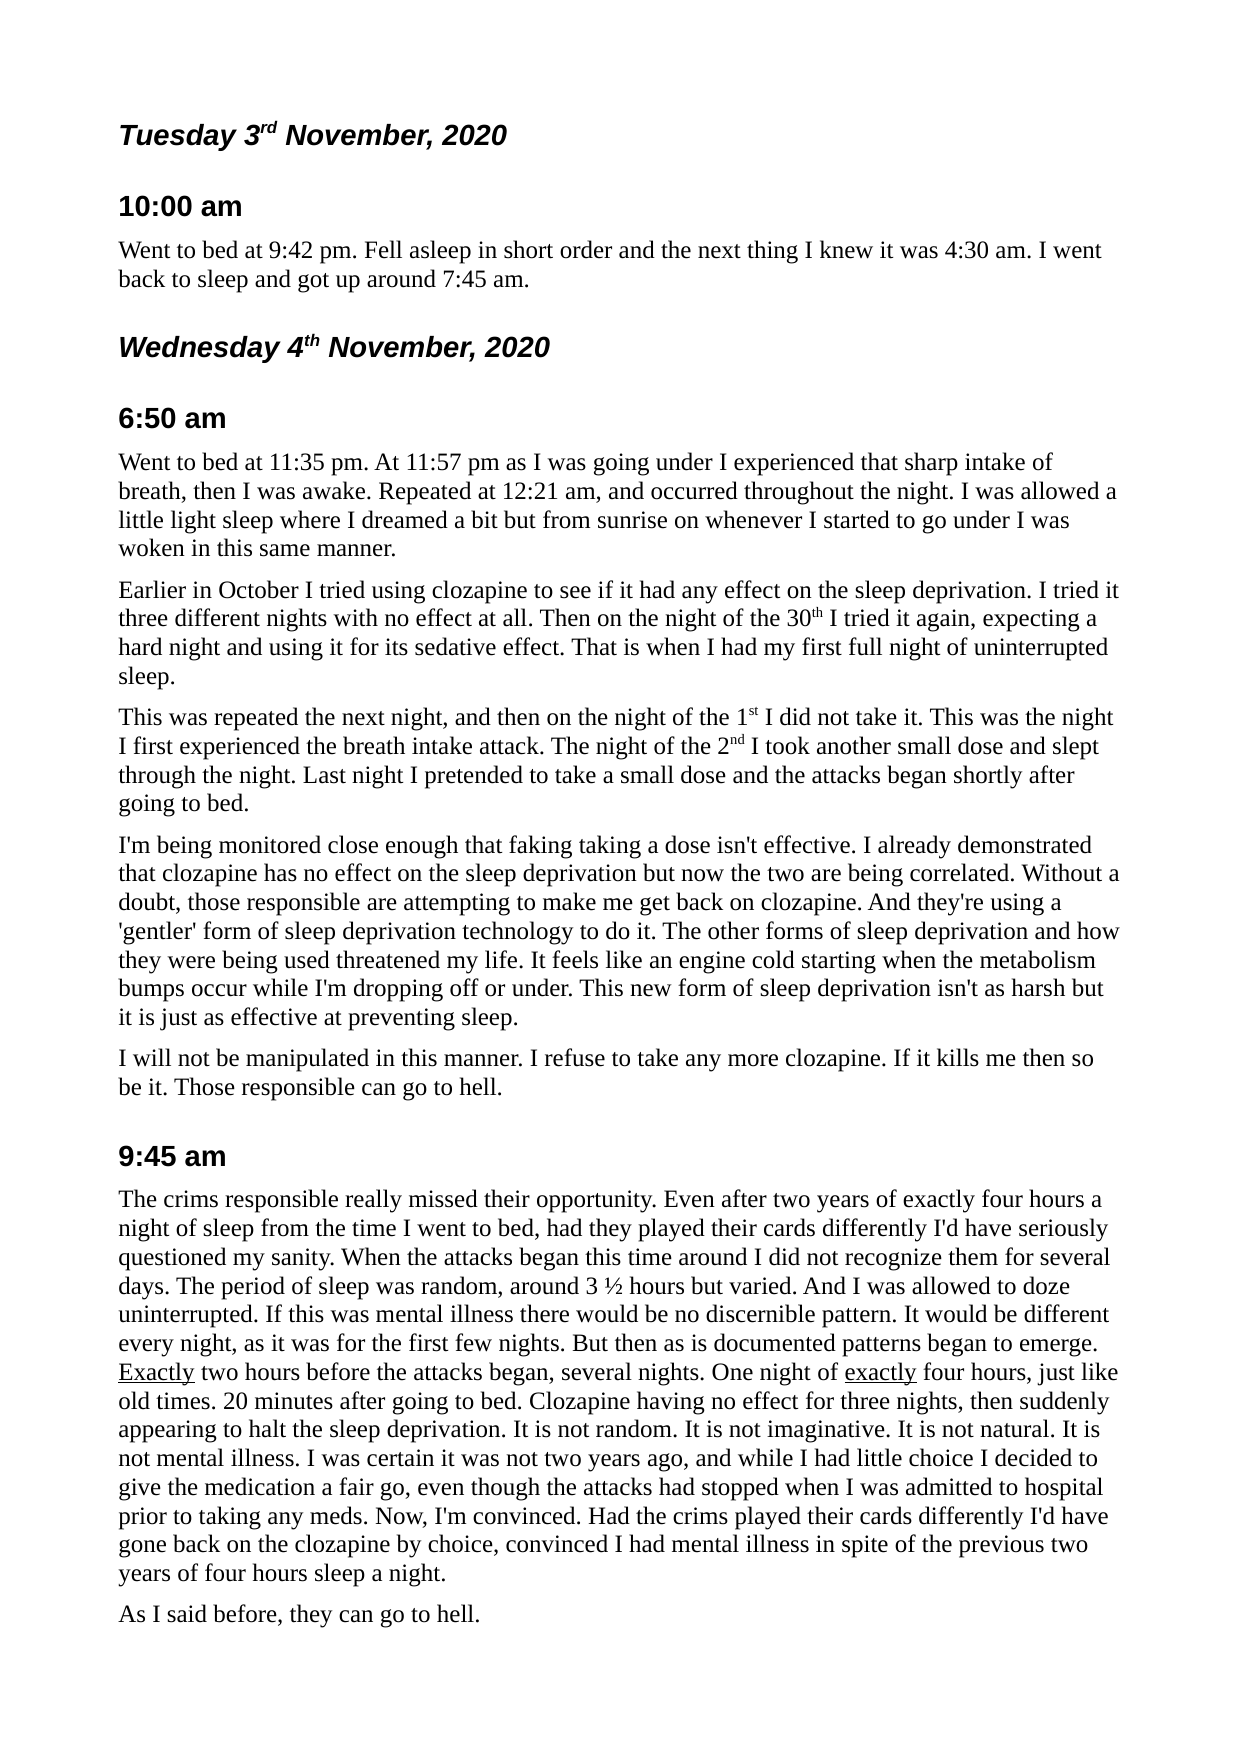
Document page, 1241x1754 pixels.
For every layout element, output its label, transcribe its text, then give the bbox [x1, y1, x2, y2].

subtitle 10:00 am [118, 189, 1122, 223]
text Went to bed at 11:35 pm. At 11:57 pm as I was going under I experienced that sharp intake of breath, then I was awake. Repeated at 12:21 am, and occurred throughout the night. I was allowed a little light sleep where I dreamed a bit but from sunrise on whenever I started to go under I was woken in this same manner. [118, 447, 1122, 562]
subtitle Tuesday 3rd November, 2020 [118, 118, 1122, 152]
text This was repeated the next night, and then on the night of the 1st I did not take it. This was the night I first experienced the breath intake attack. The night of the 2nd I took another small dose and slept through the night. Last night I pretended to take a small dose and the attacks began shortly after going to bed. [118, 702, 1122, 817]
text I'm being monitored close enough that faking taking a dose isn't effective. I already demonstrated that clozapine has no effect on the sleep deprivation but now the two are being correlated. Without a doubt, those responsible are attempting to make me get back on clozapine. And they're using a 'gentler' form of sleep deprivation technology to do it. The other forms of sleep deprivation and how they were being used threatened my life. It feels like an engine cold starting when the metabolism bumps occur while I'm dropping off or under. This new form of sleep deprivation isn't as harsh but it is just as effective at preventing sleep. [118, 830, 1122, 1031]
text As I said before, they can go to hell. [118, 1599, 1122, 1628]
text I will not be manipulated in this manner. I refuse to take any more clozapine. If it kills me then so be it. Those responsible can go to hell. [118, 1043, 1122, 1101]
text Went to bed at 9:42 pm. Fell asleep in short order and the next thing I knew it was 4:30 am. I went back to sleep and got up around 7:45 am. [118, 235, 1122, 293]
text Earlier in October I tried using clozapine to see if it had any effect on the sleep deprivation. I tried it three different nights with no effect at all. Then on the night of the 30th I tried it again, expecting a hard night and using it for its sedative effect. That is when I had my first full night of uninterrupted sleep. [118, 575, 1122, 690]
subtitle Wednesday 4th November, 2020 [118, 330, 1122, 364]
text The crims responsible really missed their opportunity. Even after two years of exactly four hours a night of sleep from the time I went to bed, had they played their cards differently I'd have seriously questioned my sanity. When the attacks began this time around I did not recognize them for several days. The period of sleep was random, around 3 ½ hours but varied. And I was allowed to doze uninterrupted. If this was mental illness there would be no discernible pattern. It would be different every night, as it was for the first few nights. But then as is documented patterns began to emerge. Exactly two hours before the attacks began, several nights. One night of exactly four hours, just like old times. 20 minutes after going to bed. Clozapine having no effect for three nights, then suddenly appearing to halt the sleep deprivation. It is not random. It is not imaginative. It is not natural. It is not mental illness. I was certain it was not two years ago, and while I had little choice I decided to give the medication a fair go, even though the attacks had stopped when I was admitted to hospital prior to taking any meds. Now, I'm convinced. Had the crims played their cards differently I'd have gone back on the clozapine by choice, convinced I had mental illness in spite of the previous two years of four hours sleep a night. [118, 1184, 1122, 1587]
subtitle 9:45 am [118, 1138, 1122, 1172]
subtitle 6:50 am [118, 401, 1122, 435]
